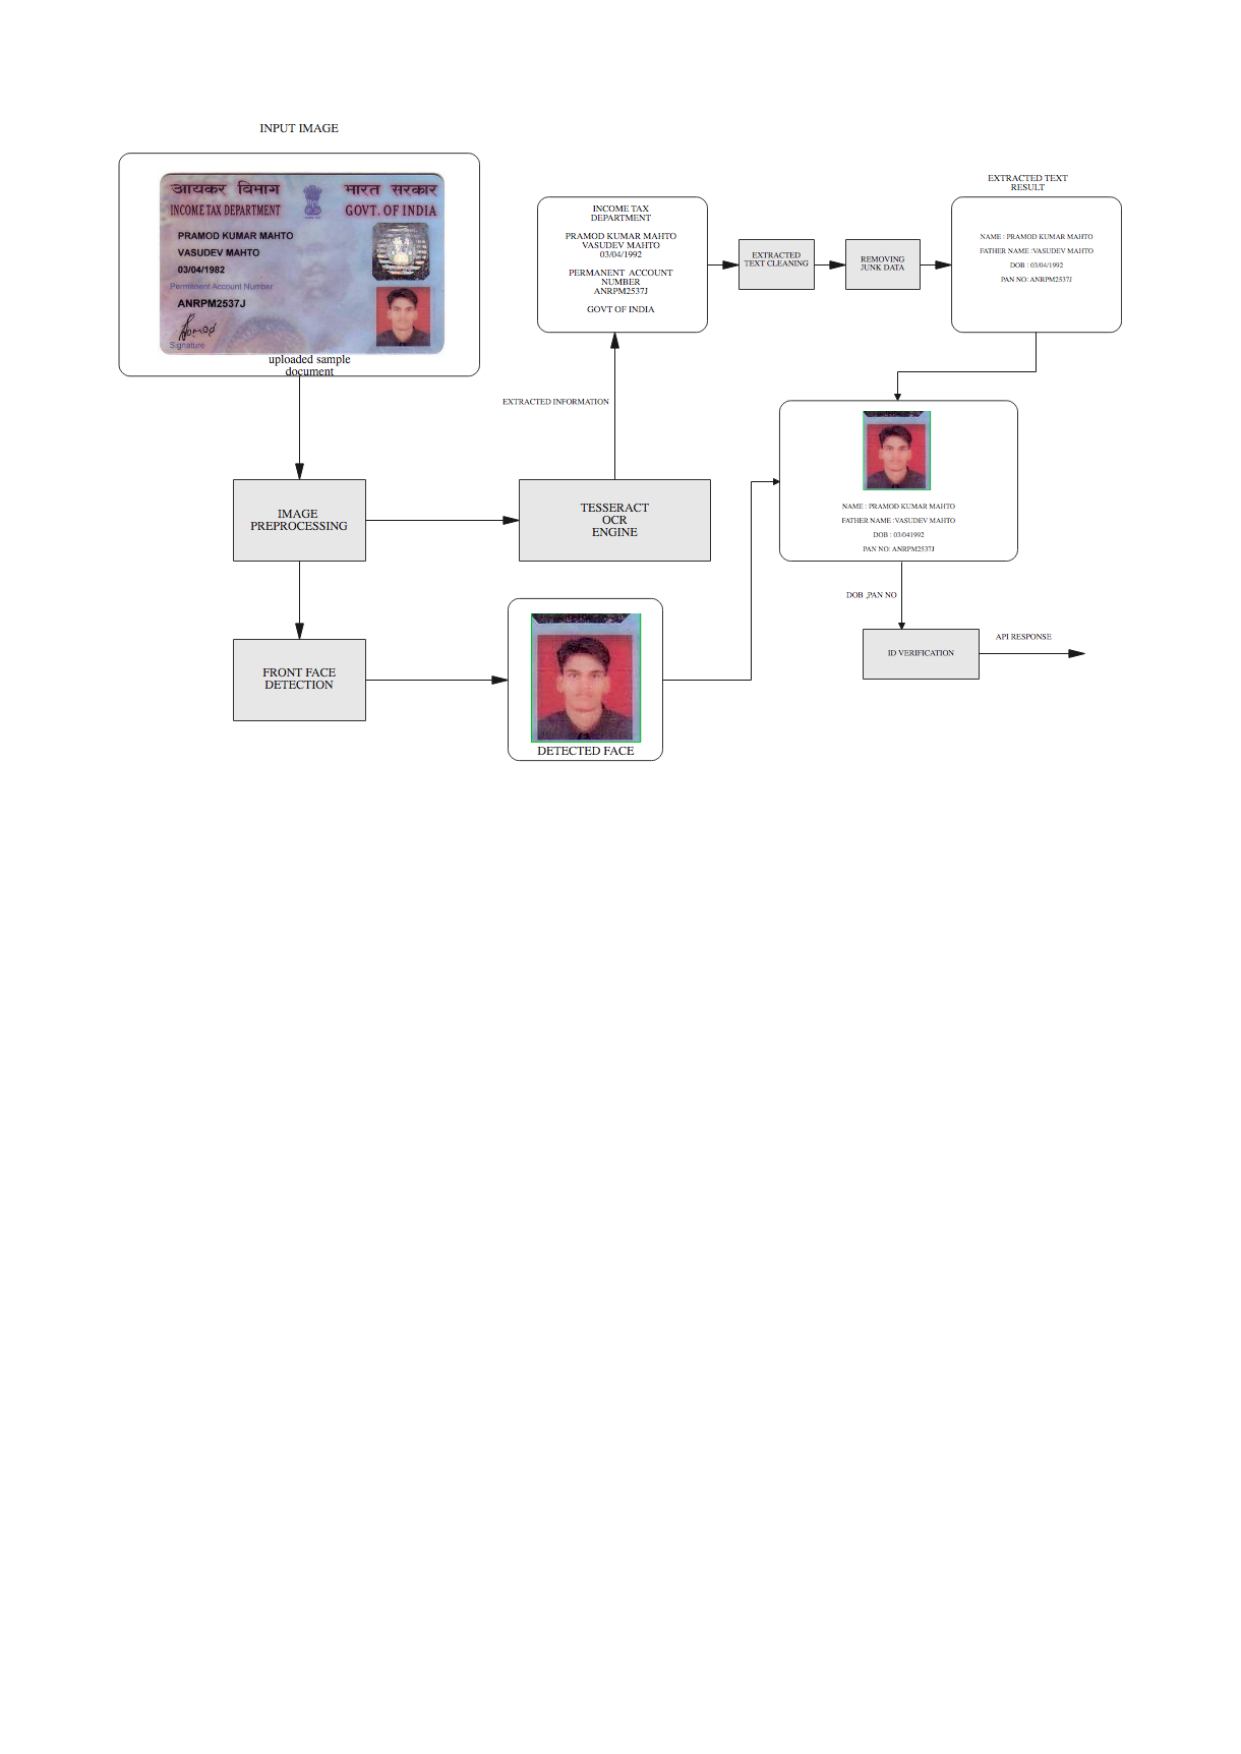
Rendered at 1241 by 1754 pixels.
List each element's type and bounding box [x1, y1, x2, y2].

picture [118, 118, 1123, 763]
